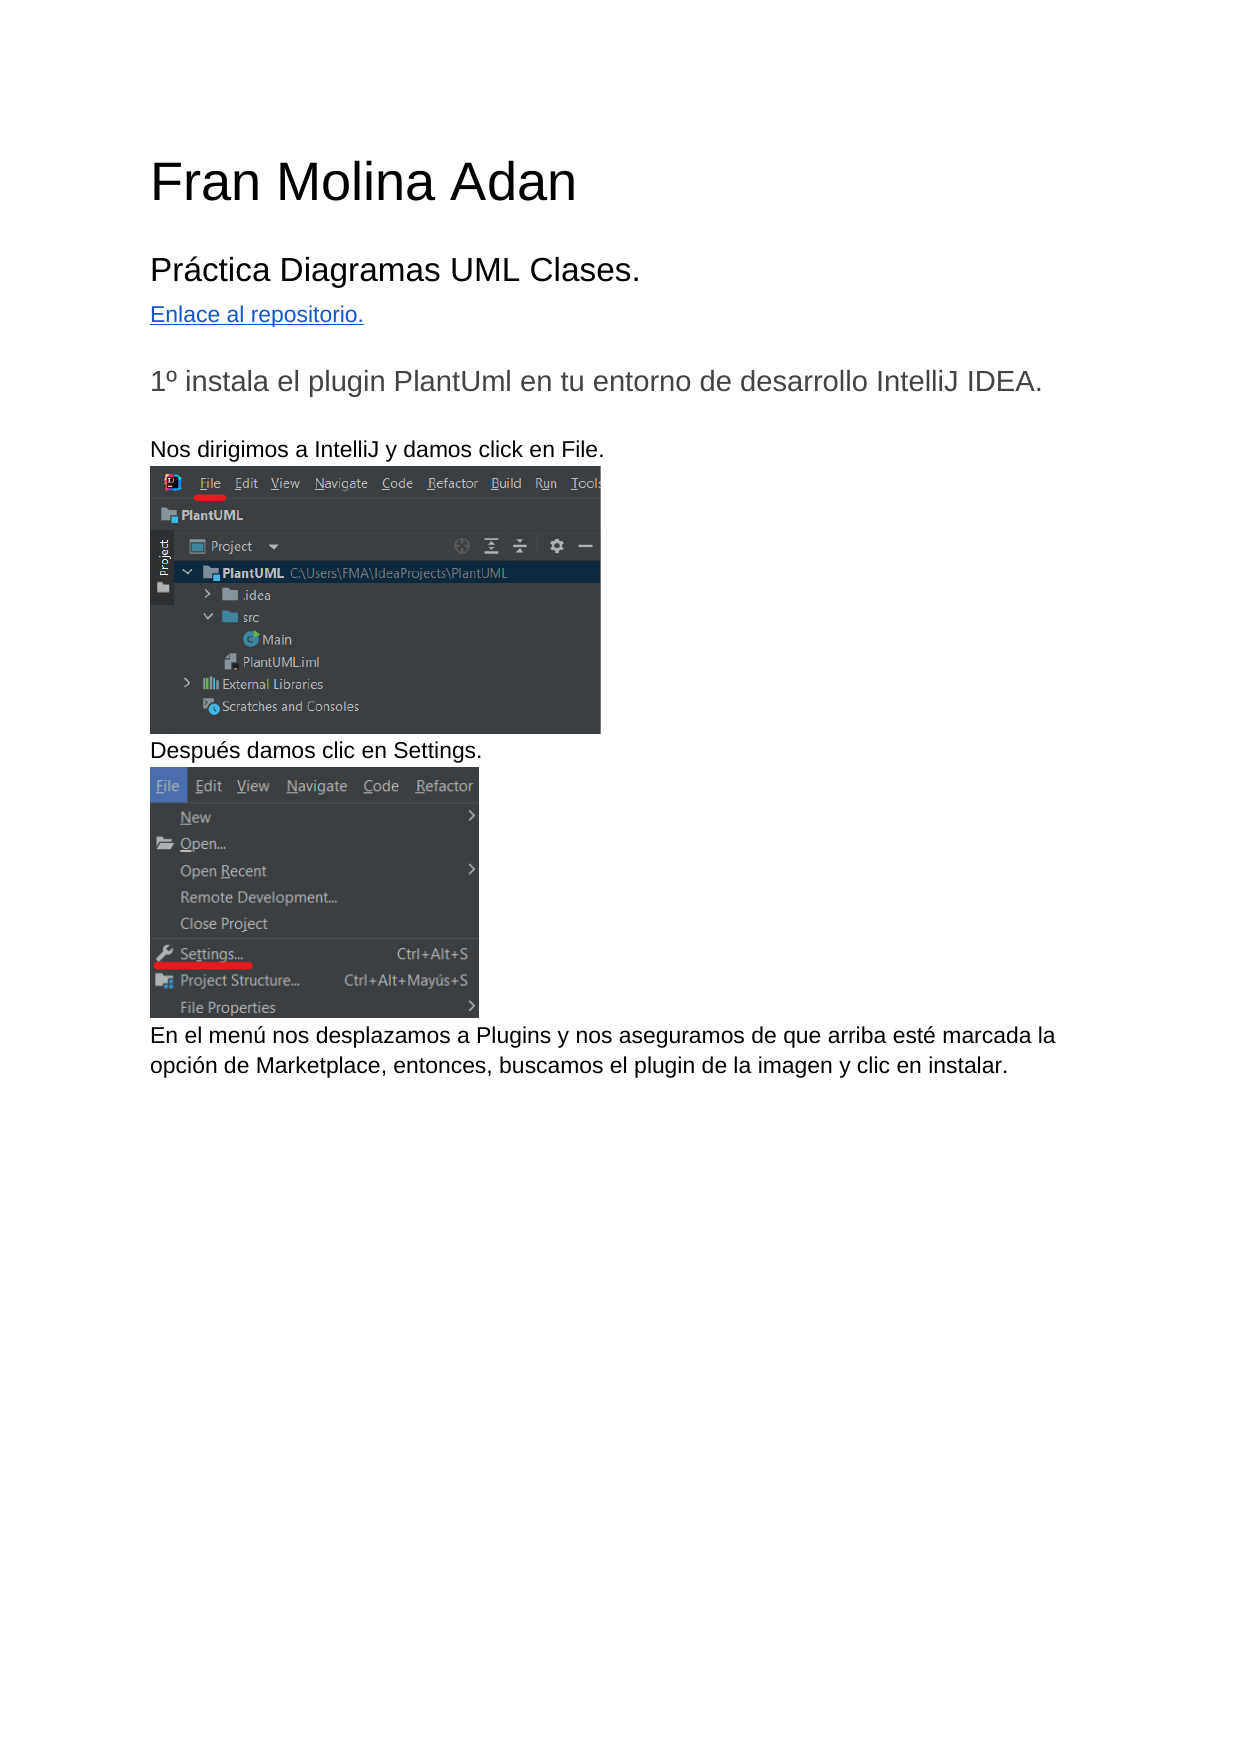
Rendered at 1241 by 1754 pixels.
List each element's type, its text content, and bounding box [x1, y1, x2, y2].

text Enlace al repositorio. [150, 301, 1090, 327]
subtitle 1º instala el plugin PlantUml en tu entorno de desarrollo IntelliJ IDEA. [150, 364, 1090, 398]
picture [150, 767, 479, 1018]
title Fran Molina Adan [150, 150, 1090, 212]
text Después damos clic en Settings. [150, 467, 1090, 764]
text Nos dirigimos a IntelliJ y damos click en File. [150, 436, 1090, 463]
text En el menú nos desplazamos a Plugins y nos aseguramos de que arriba esté marcada la opción de Marketplace, entonces, buscamos el plugin de la imagen y clic en instalar. [150, 1022, 1090, 1078]
picture [150, 466, 601, 734]
subtitle Práctica Diagramas UML Clases. [150, 250, 1090, 288]
